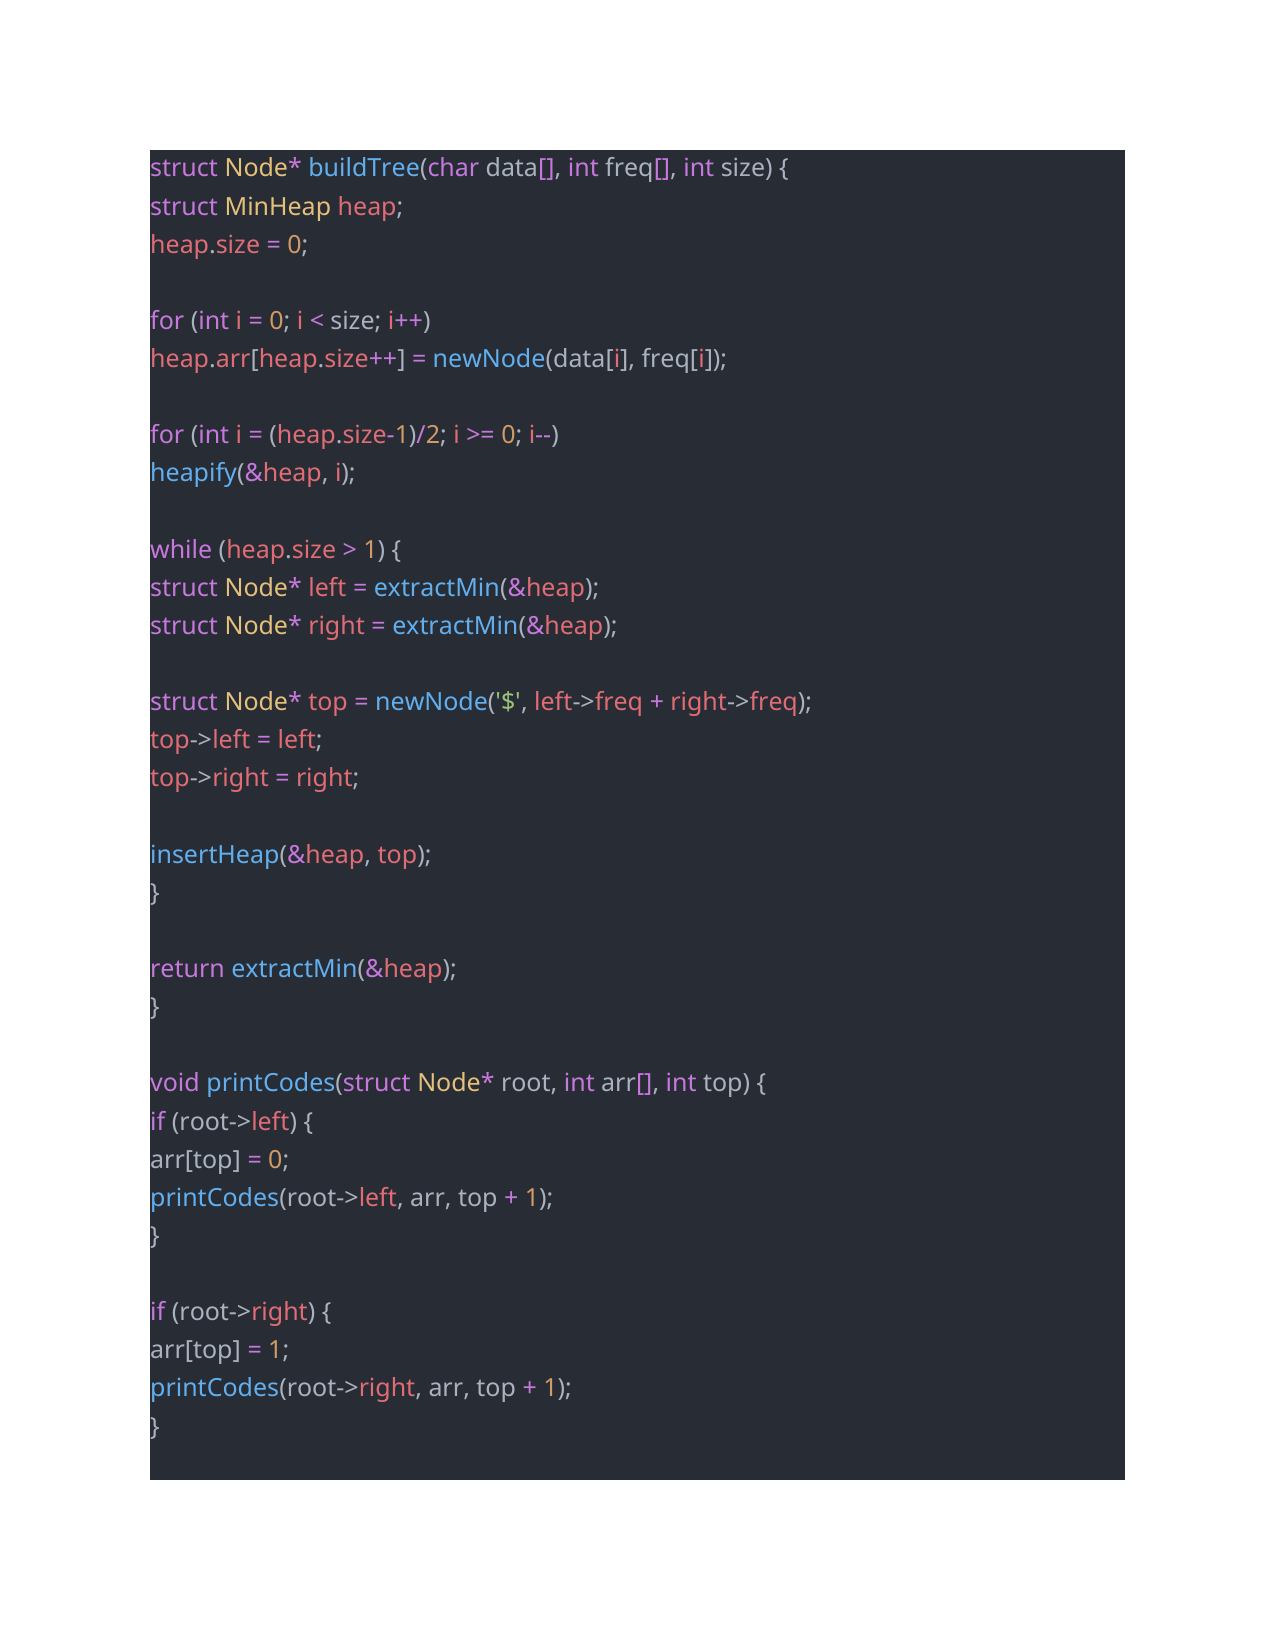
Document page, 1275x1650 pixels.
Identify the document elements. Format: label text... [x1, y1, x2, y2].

text if (root->right) { [150, 1294, 1125, 1328]
text struct Node* right = extractMin(&heap); [150, 607, 1125, 642]
text void printCodes(struct Node* root, int arr[], int top) { [150, 1065, 1125, 1099]
text arr[top] = 0; [150, 1141, 1125, 1175]
text top->right = right; [150, 760, 1125, 794]
text for (int i = (heap.size-1)/2; i >= 0; i--) [150, 417, 1125, 451]
text while (heap.size > 1) { [150, 531, 1125, 565]
text } [150, 1217, 1125, 1252]
text heap.arr[heap.size++] = newNode(data[i], freq[i]); [150, 341, 1125, 375]
text struct MinHeap heap; [150, 188, 1125, 222]
text top->left = left; [150, 722, 1125, 756]
text } [150, 1408, 1125, 1442]
text if (root->left) { [150, 1103, 1125, 1137]
text struct Node* left = extractMin(&heap); [150, 569, 1125, 603]
text return extractMin(&heap); [150, 951, 1125, 985]
text struct Node* top = newNode('$', left->freq + right->freq); [150, 684, 1125, 718]
text heapify(&heap, i); [150, 455, 1125, 489]
text printCodes(root->left, arr, top + 1); [150, 1179, 1125, 1213]
text for (int i = 0; i < size; i++) [150, 302, 1125, 337]
text insertHeap(&heap, top); [150, 836, 1125, 870]
text } [150, 989, 1125, 1023]
text arr[top] = 1; [150, 1332, 1125, 1366]
text printCodes(root->right, arr, top + 1); [150, 1370, 1125, 1404]
text } [150, 874, 1125, 908]
text heap.size = 0; [150, 226, 1125, 260]
text struct Node* buildTree(char data[], int freq[], int size) { [150, 150, 1125, 184]
